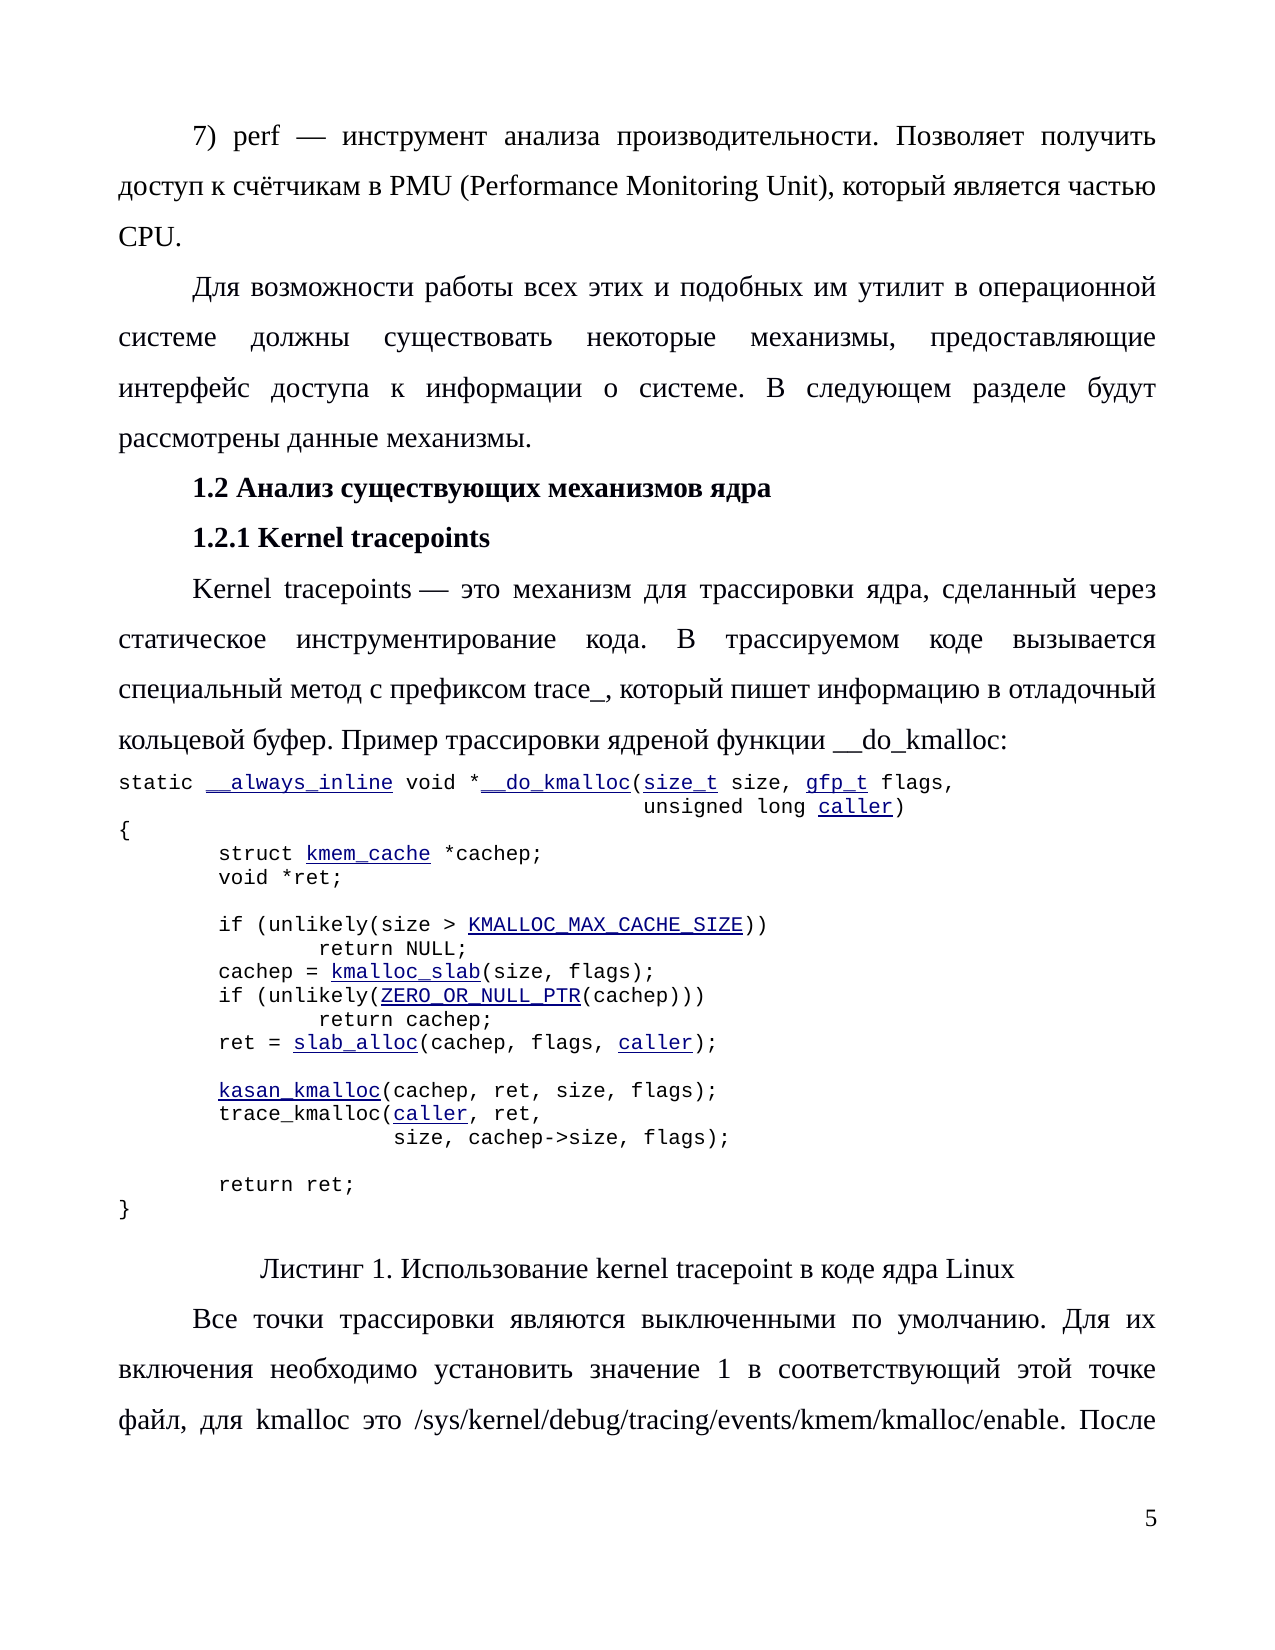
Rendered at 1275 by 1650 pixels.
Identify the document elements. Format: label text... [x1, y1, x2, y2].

text trace_kmalloc(caller, ret, [118, 1103, 1157, 1127]
text Для возможности работы всех этих и подобных им утилит в операционной системе должны существовать некоторые механизмы, предоставляющие интерфейс доступа к информации о системе. В следующем разделе будут рассмотрены данные механизмы. [118, 269, 1157, 453]
text static __always_inline void *__do_kmalloc(size_t size, gfp_t flags, [118, 772, 1157, 796]
text cachep = kmalloc_slab(size, flags); [118, 961, 1157, 985]
text if (unlikely(size > KMALLOC_MAX_CACHE_SIZE)) [118, 914, 1157, 938]
text size, cachep->size, flags); [118, 1127, 1157, 1151]
text return ret; [118, 1174, 1157, 1198]
text void *ret; [118, 867, 1157, 890]
text unsigned long caller) [118, 796, 1157, 819]
text Kernel tracepoints — это механизм для трассировки ядра, сделанный через статическое инструментирование кода. В трассируемом коде вызывается специальный метод с префиксом trace_, который пишет информацию в отладочный кольцевой буфер. Пример трассировки ядреной функции __do_kmalloc: [118, 571, 1157, 755]
text ret = slab_alloc(cachep, flags, caller); [118, 1032, 1157, 1056]
text Листинг 1. Использование kernel tracepoint в коде ядра Linux [118, 1251, 1157, 1284]
text 7) perf — инструмент анализа производительности. Позволяет получить доступ к счётчикам в PMU (Performance Monitoring Unit), который является частью CPU. [118, 118, 1157, 252]
text 1.2.1 Kernel tracepoints [118, 521, 1157, 554]
text return NULL; [118, 938, 1157, 961]
text } [118, 1198, 1157, 1221]
text return cachep; [118, 1009, 1157, 1032]
text if (unlikely(ZERO_OR_NULL_PTR(cachep))) [118, 985, 1157, 1009]
text 1.2 Анализ существующих механизмов ядра [118, 470, 1157, 504]
text { [118, 819, 1157, 843]
text Все точки трассировки являются выключенными по умолчанию. Для их включения необходимо установить значение 1 в соответствующий этой точке файл, для kmalloc это /sys/kernel/debug/tracing/events/kmem/kmalloc/enable. После [118, 1301, 1157, 1435]
text kasan_kmalloc(cachep, ret, size, flags); [118, 1079, 1157, 1103]
text struct kmem_cache *cachep; [118, 843, 1157, 867]
